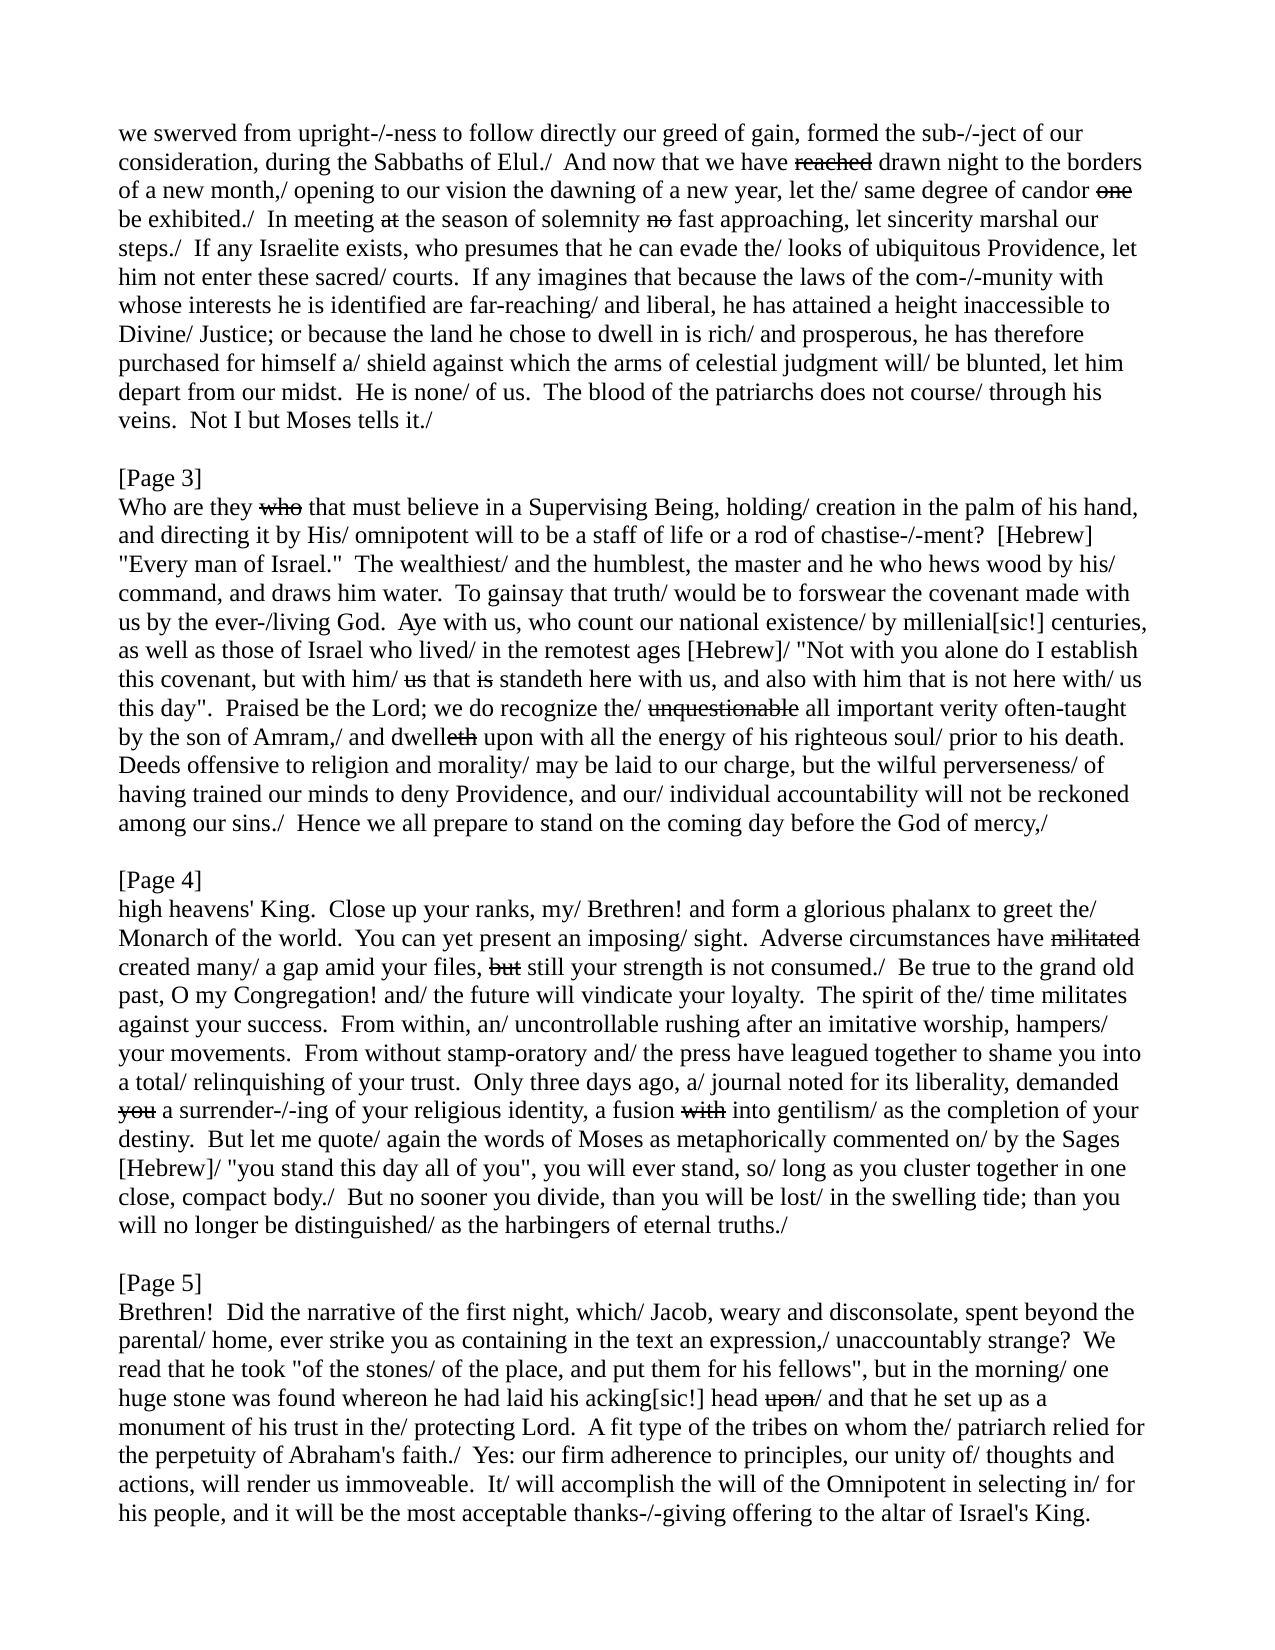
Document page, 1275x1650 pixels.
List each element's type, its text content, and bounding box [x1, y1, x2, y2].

text [Page 5] [118, 1268, 1157, 1297]
text we swerved from upright-/-ness to follow directly our greed of gain, formed the sub-/-ject of our consideration, during the Sabbaths of Elul./ And now that we have reached drawn night to the borders of a new month,/ opening to our vision the dawning of a new year, let the/ same degree of candor one be exhibited./ In meeting at the season of solemnity no fast approaching, let sincerity marshal our steps./ If any Israelite exists, who presumes that he can evade the/ looks of ubiquitous Providence, let him not enter these sacred/ courts. If any imagines that because the laws of the com-/-munity with whose interests he is identified are far-reaching/ and liberal, he has attained a height inaccessible to Divine/ Justice; or because the land he chose to dwell in is rich/ and prosperous, he has therefore purchased for himself a/ shield against which the arms of celestial judgment will/ be blunted, let him depart from our midst. He is none/ of us. The blood of the patriarchs does not course/ through his veins. Not I but Moses tells it./ [118, 118, 1157, 434]
text high heavens' King. Close up your ranks, my/ Brethren! and form a glorious phalanx to greet the/ Monarch of the world. You can yet present an imposing/ sight. Adverse circumstances have militated created many/ a gap amid your files, but still your strength is not consumed./ Be true to the grand old past, O my Congregation! and/ the future will vindicate your loyalty. The spirit of the/ time militates against your success. From within, an/ uncontrollable rushing after an imitative worship, hampers/ your movements. From without stamp-oratory and/ the press have leagued together to shame you into a total/ relinquishing of your trust. Only three days ago, a/ journal noted for its liberality, demanded you a surrender-/-ing of your religious identity, a fusion with into gentilism/ as the completion of your destiny. But let me quote/ again the words of Moses as metaphorically commented on/ by the Sages [Hebrew]/ "you stand this day all of you", you will ever stand, so/ long as you cluster together in one close, compact body./ But no sooner you divide, than you will be lost/ in the swelling tide; than you will no longer be distinguished/ as the harbingers of eternal truths./ [118, 894, 1157, 1239]
text [Page 3] [118, 463, 1157, 492]
text Who are they who that must believe in a Supervising Being, holding/ creation in the palm of his hand, and directing it by His/ omnipotent will to be a staff of life or a rod of chastise-/-ment? [Hebrew] "Every man of Israel." The wealthiest/ and the humblest, the master and he who hews wood by his/ command, and draws him water. To gainsay that truth/ would be to forswear the covenant made with us by the ever-/living God. Aye with us, who count our national existence/ by millenial[sic!] centuries, as well as those of Israel who lived/ in the remotest ages [Hebrew]/ "Not with you alone do I establish this covenant, but with him/ us that is standeth here with us, and also with him that is not here with/ us this day". Praised be the Lord; we do recognize the/ unquestionable all important verity often-taught by the son of Amram,/ and dwelleth upon with all the energy of his righteous soul/ prior to his death. Deeds offensive to religion and morality/ may be laid to our charge, but the wilful perverseness/ of having trained our minds to deny Providence, and our/ individual accountability will not be reckoned among our sins./ Hence we all prepare to stand on the coming day before the God of mercy,/ [118, 492, 1157, 837]
text Brethren! Did the narrative of the first night, which/ Jacob, weary and disconsolate, spent beyond the parental/ home, ever strike you as containing in the text an expression,/ unaccountably strange? We read that he took "of the stones/ of the place, and put them for his fellows", but in the morning/ one huge stone was found whereon he had laid his acking[sic!] head upon/ and that he set up as a monument of his trust in the/ protecting Lord. A fit type of the tribes on whom the/ patriarch relied for the perpetuity of Abraham's faith./ Yes: our firm adherence to principles, our unity of/ thoughts and actions, will render us immoveable. It/ will accomplish the will of the Omnipotent in selecting in/ for his people, and it will be the most acceptable thanks-/-giving offering to the altar of Israel's King. [118, 1297, 1157, 1527]
text [Page 4] [118, 866, 1157, 894]
